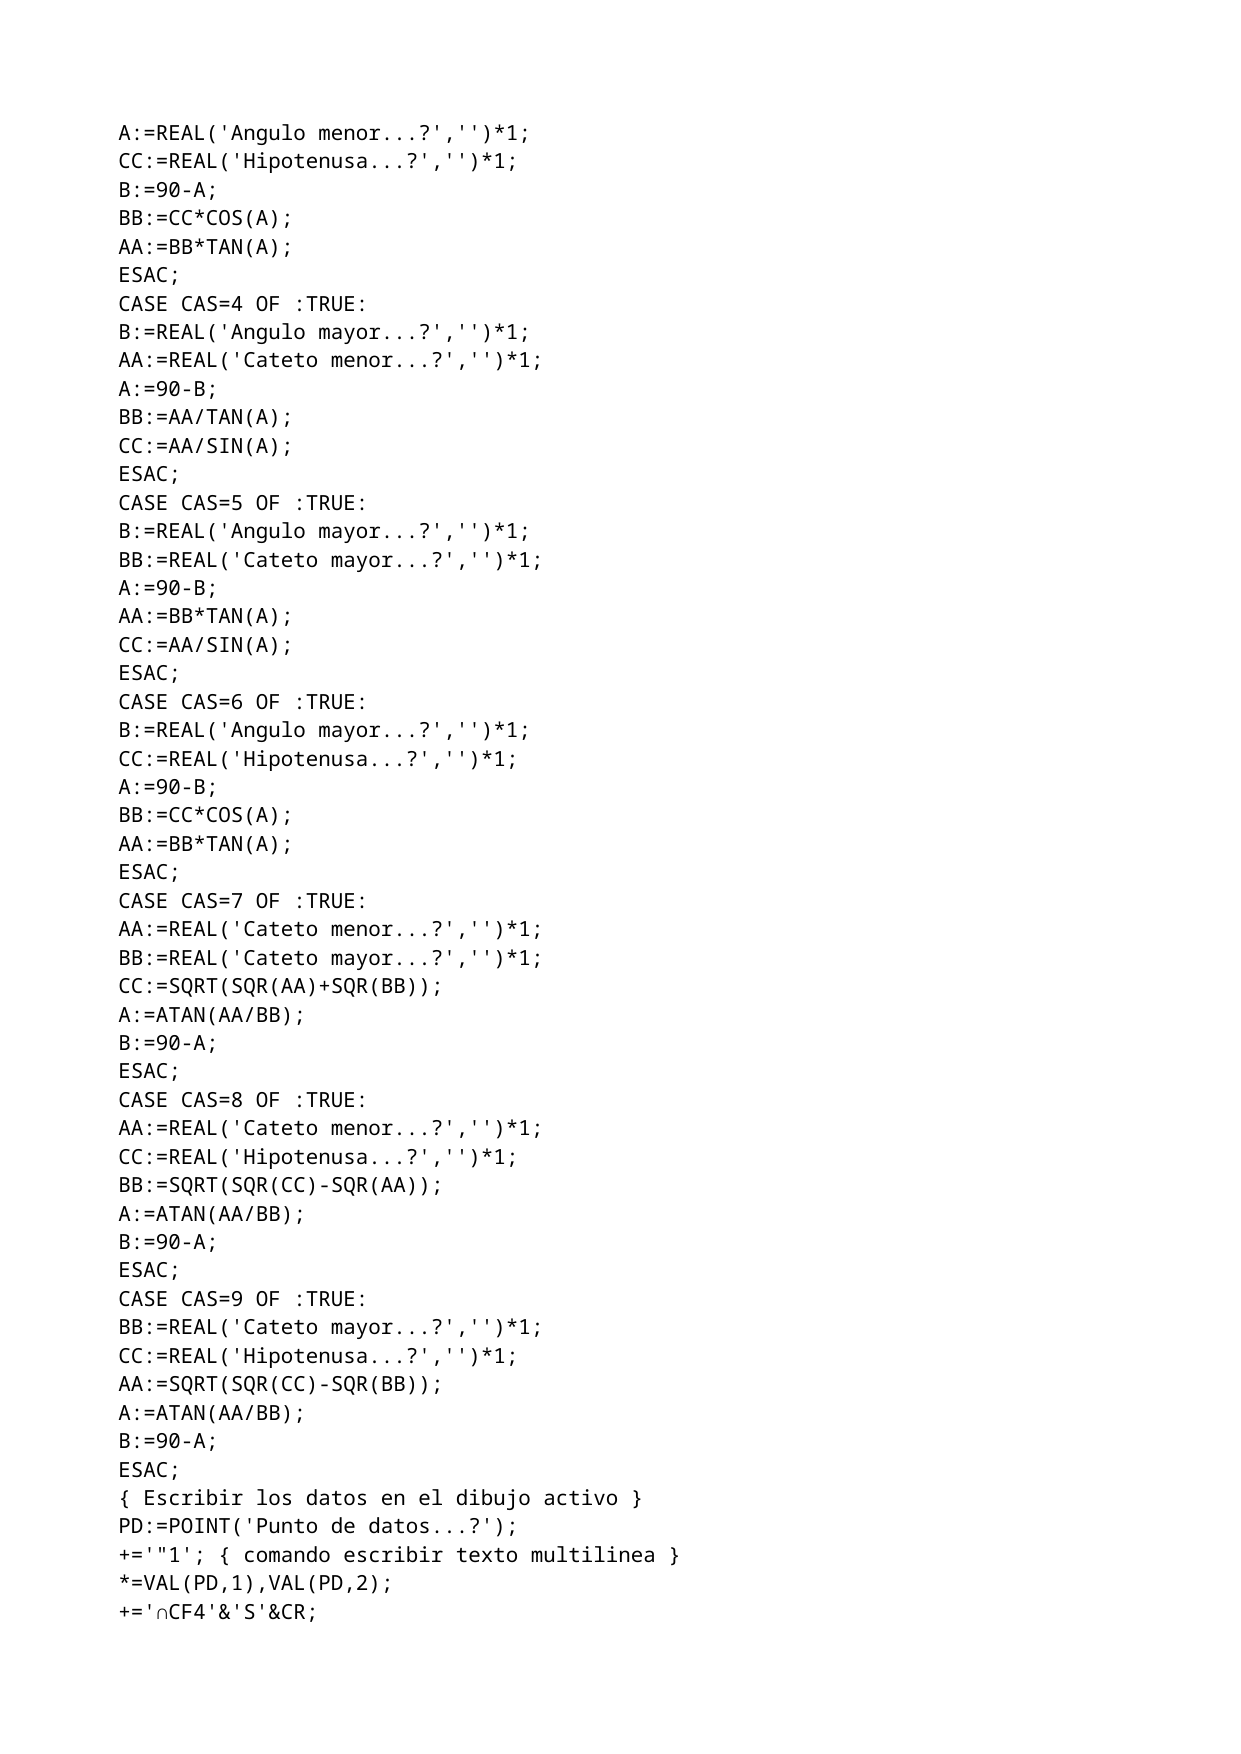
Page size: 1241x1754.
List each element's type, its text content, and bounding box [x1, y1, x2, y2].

text CASE CAS=7 OF :TRUE: [118, 886, 1122, 914]
text ESAC; [118, 459, 1122, 488]
text CC:=REAL('Hipotenusa...?','')*1; [118, 1142, 1122, 1170]
text B:=90-A; [118, 1028, 1122, 1057]
text AA:=REAL('Cateto menor...?','')*1; [118, 346, 1122, 374]
text +='∩CF4'&'S'&CR; [118, 1597, 1122, 1625]
text B:=REAL('Angulo mayor...?','')*1; [118, 317, 1122, 346]
text A:=90-B; [118, 374, 1122, 402]
text *=VAL(PD,1),VAL(PD,2); [118, 1568, 1122, 1597]
text CC:=REAL('Hipotenusa...?','')*1; [118, 147, 1122, 175]
text BB:=REAL('Cateto mayor...?','')*1; [118, 943, 1122, 971]
text CC:=AA/SIN(A); [118, 431, 1122, 459]
text A:=ATAN(AA/BB); [118, 1000, 1122, 1028]
text +='"1'; { comando escribir texto multilinea } [118, 1540, 1122, 1568]
text AA:=SQRT(SQR(CC)-SQR(BB)); [118, 1369, 1122, 1398]
text ESAC; [118, 1256, 1122, 1284]
text A:=REAL('Angulo menor...?','')*1; [118, 118, 1122, 147]
text B:=REAL('Angulo mayor...?','')*1; [118, 715, 1122, 744]
text B:=90-A; [118, 1227, 1122, 1256]
text CC:=REAL('Hipotenusa...?','')*1; [118, 1341, 1122, 1369]
text CASE CAS=9 OF :TRUE: [118, 1284, 1122, 1312]
text ESAC; [118, 1455, 1122, 1483]
text ESAC; [118, 658, 1122, 687]
text CASE CAS=6 OF :TRUE: [118, 687, 1122, 715]
text AA:=BB*TAN(A); [118, 232, 1122, 260]
text CC:=REAL('Hipotenusa...?','')*1; [118, 744, 1122, 772]
text B:=90-A; [118, 175, 1122, 203]
text ESAC; [118, 1057, 1122, 1085]
text CASE CAS=8 OF :TRUE: [118, 1085, 1122, 1113]
text CC:=SQRT(SQR(AA)+SQR(BB)); [118, 971, 1122, 1000]
text { Escribir los datos en el dibujo activo } [118, 1483, 1122, 1512]
text B:=REAL('Angulo mayor...?','')*1; [118, 516, 1122, 545]
text PD:=POINT('Punto de datos...?'); [118, 1512, 1122, 1540]
text AA:=REAL('Cateto menor...?','')*1; [118, 914, 1122, 943]
text ESAC; [118, 857, 1122, 886]
text CC:=AA/SIN(A); [118, 630, 1122, 658]
text A:=ATAN(AA/BB); [118, 1199, 1122, 1227]
text A:=90-B; [118, 772, 1122, 801]
text ESAC; [118, 260, 1122, 289]
text B:=90-A; [118, 1426, 1122, 1455]
text BB:=AA/TAN(A); [118, 402, 1122, 431]
text BB:=CC*COS(A); [118, 801, 1122, 829]
text AA:=REAL('Cateto menor...?','')*1; [118, 1113, 1122, 1142]
text BB:=REAL('Cateto mayor...?','')*1; [118, 545, 1122, 573]
text A:=ATAN(AA/BB); [118, 1398, 1122, 1426]
text BB:=CC*COS(A); [118, 203, 1122, 232]
text BB:=REAL('Cateto mayor...?','')*1; [118, 1312, 1122, 1341]
text AA:=BB*TAN(A); [118, 602, 1122, 630]
text BB:=SQRT(SQR(CC)-SQR(AA)); [118, 1170, 1122, 1199]
text A:=90-B; [118, 573, 1122, 602]
text AA:=BB*TAN(A); [118, 829, 1122, 857]
text CASE CAS=5 OF :TRUE: [118, 488, 1122, 516]
text CASE CAS=4 OF :TRUE: [118, 289, 1122, 317]
